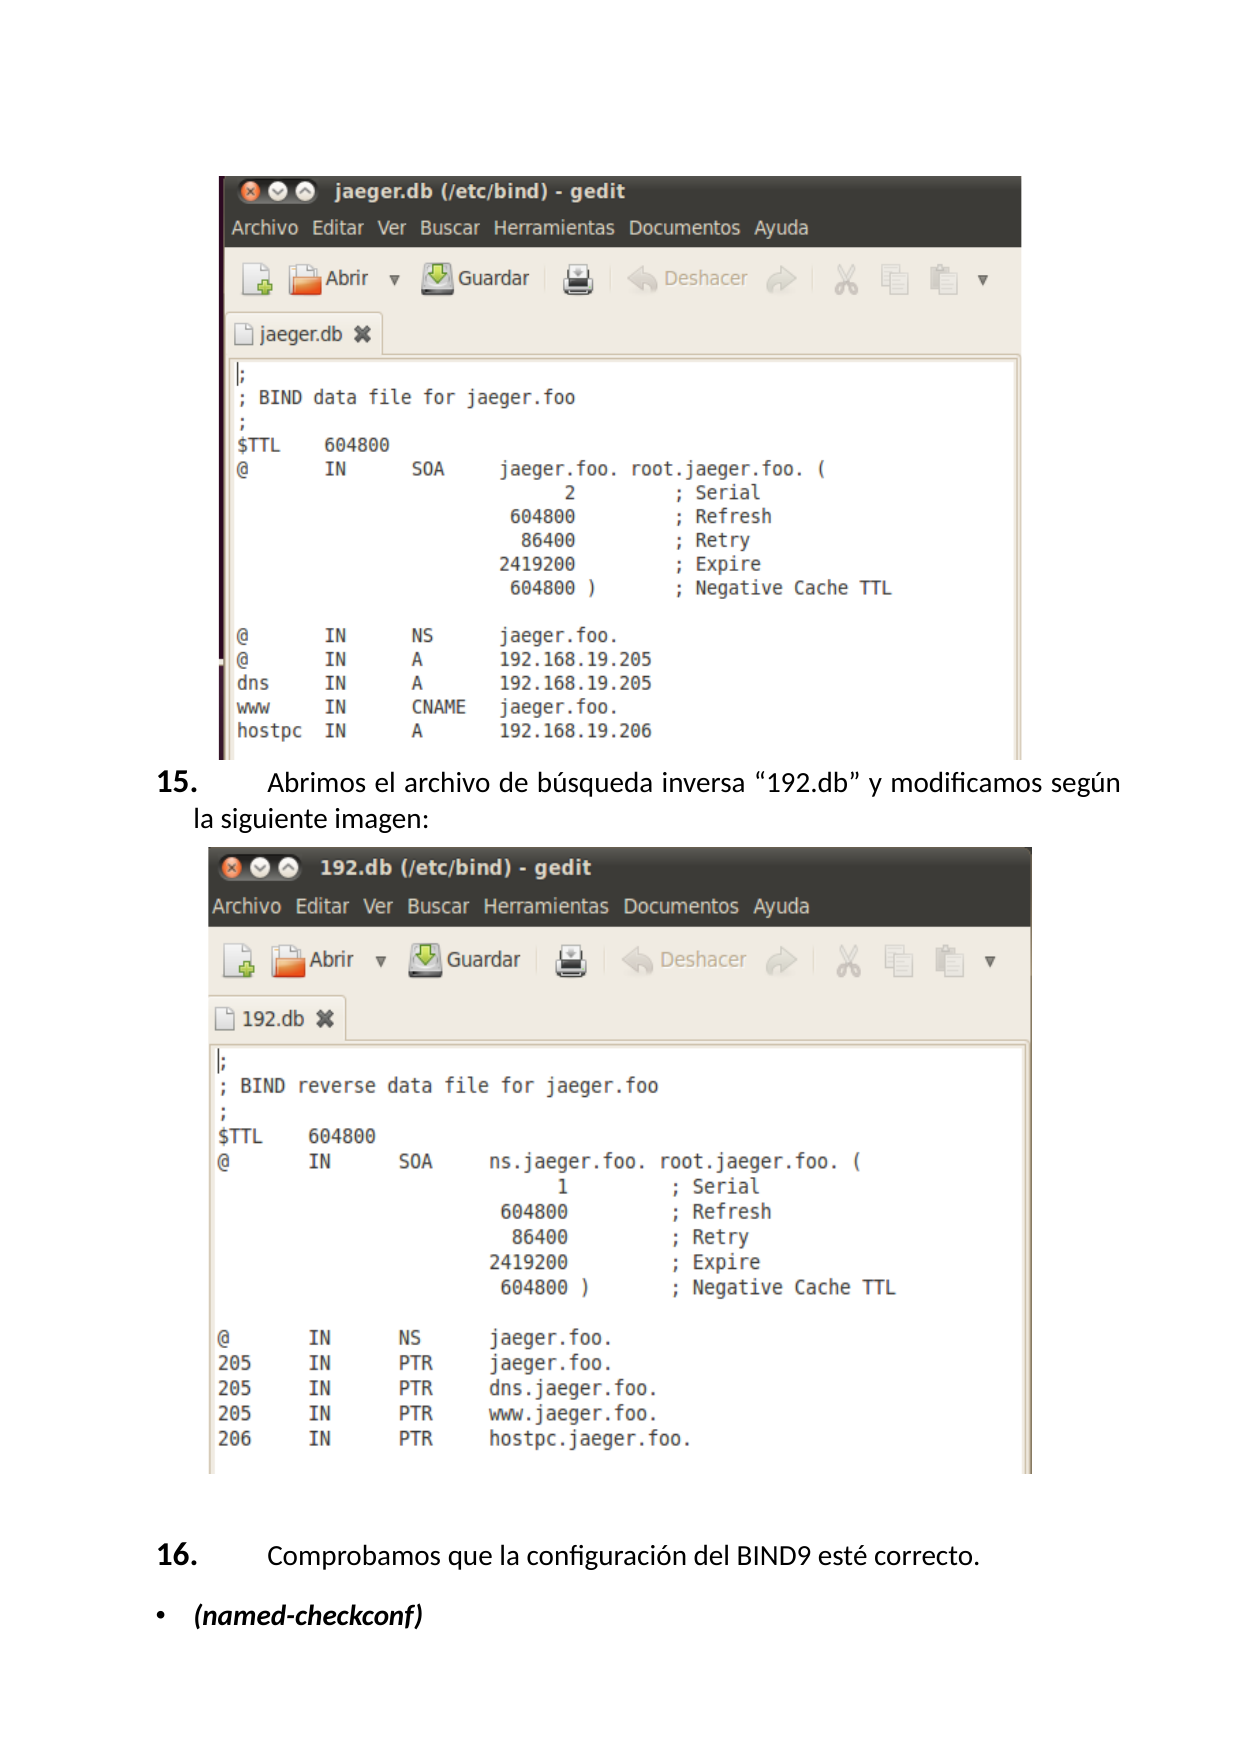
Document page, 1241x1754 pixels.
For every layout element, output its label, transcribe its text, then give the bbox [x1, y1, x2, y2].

list Comprobamos que la configuración del BIND9 esté correcto. [156, 1533, 1122, 1573]
list Abrimos el archivo de búsqueda inversa “192.db” y modificamos según la siguiente imagen: [156, 176, 1122, 836]
picture [208, 847, 1032, 1474]
list (named-checkconf) [156, 1597, 1122, 1632]
picture [218, 176, 1022, 760]
